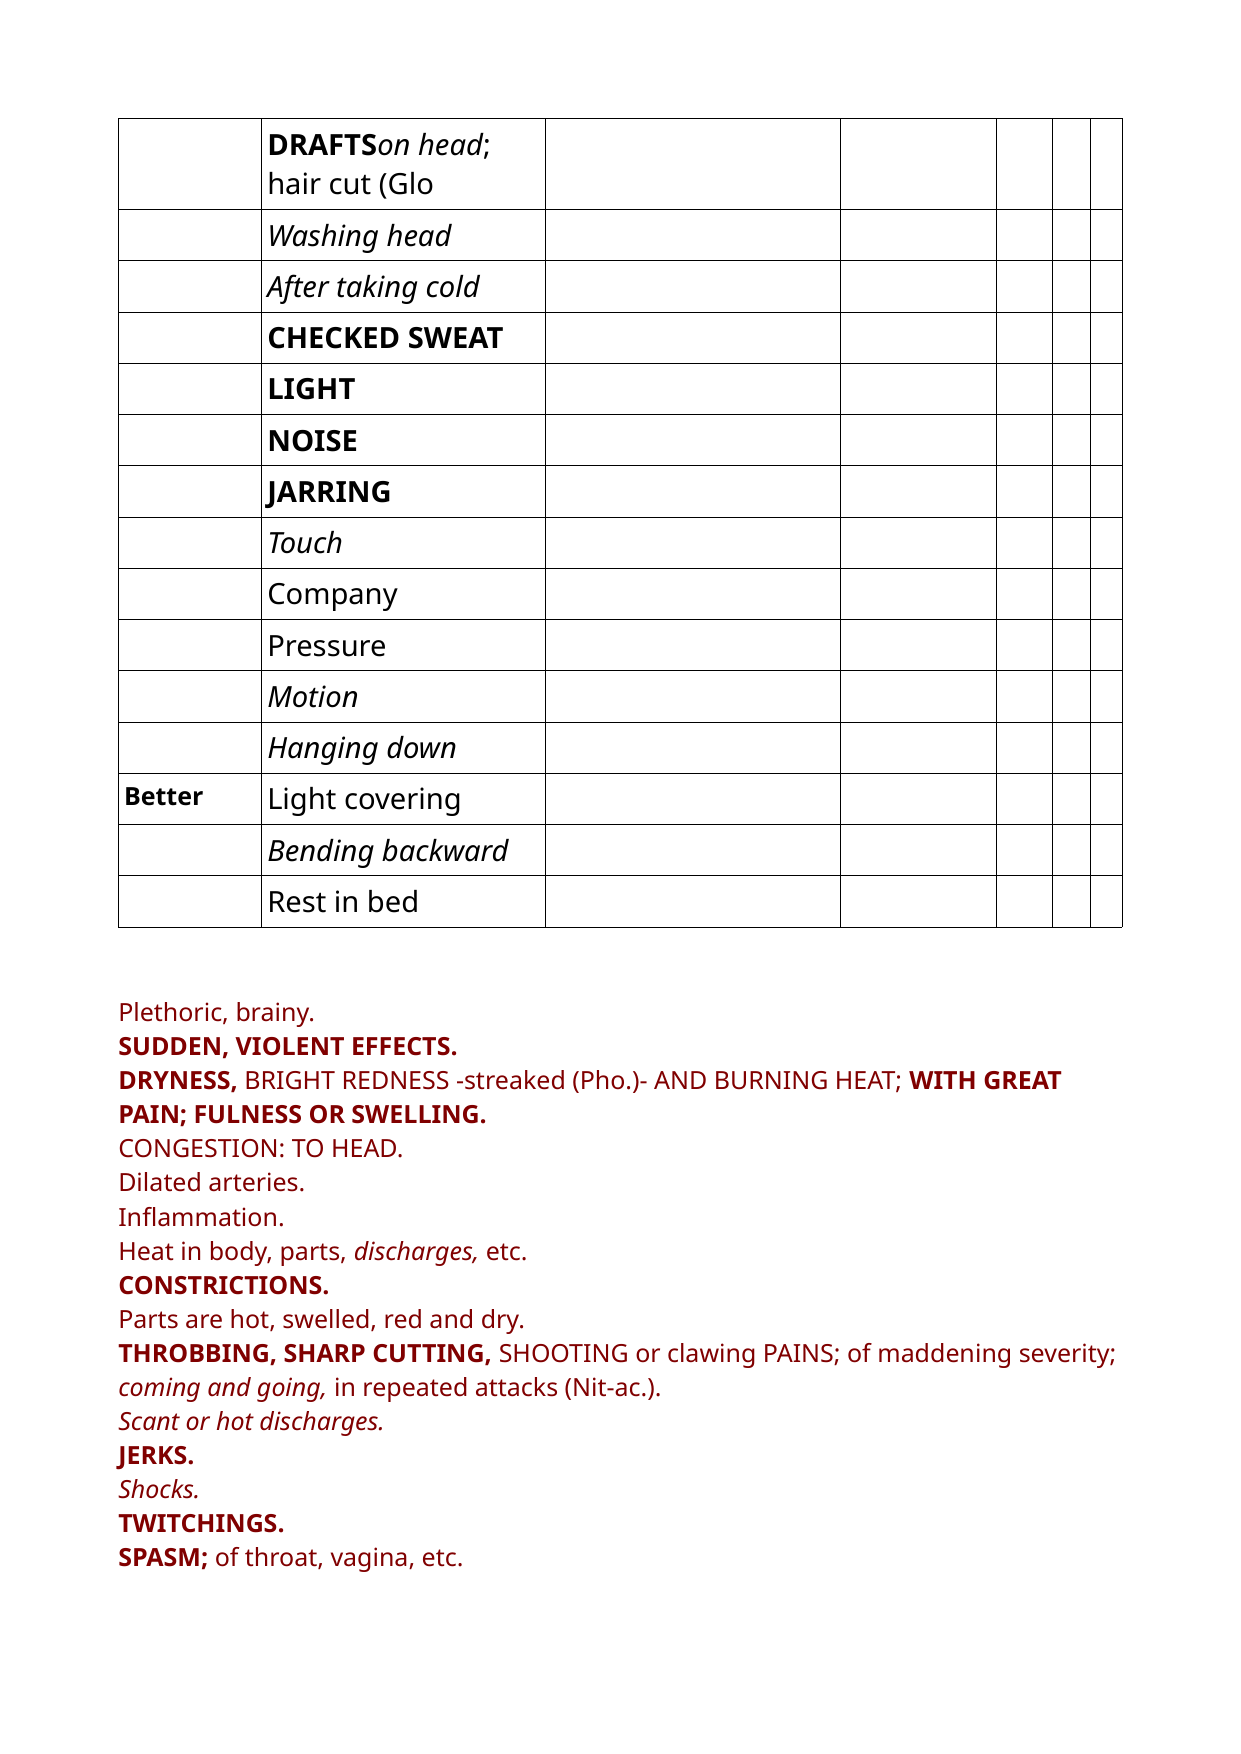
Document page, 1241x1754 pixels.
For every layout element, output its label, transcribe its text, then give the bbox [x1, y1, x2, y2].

table_cell [546, 364, 840, 414]
table_cell [119, 313, 261, 363]
text JERKS. [118, 1438, 1122, 1472]
table_cell [997, 261, 1052, 312]
table_cell [119, 723, 261, 773]
table_cell [546, 569, 840, 619]
table_cell [1053, 569, 1090, 619]
table_cell DRAFTSon head; hair cut (Glo [262, 119, 545, 209]
table_cell [119, 364, 261, 414]
table_cell [1053, 876, 1090, 927]
table_cell [1091, 261, 1122, 312]
table_cell [1091, 415, 1122, 465]
table_cell [546, 119, 840, 209]
table_cell [119, 415, 261, 465]
text Parts are hot, swelled, red and dry. [118, 1301, 1122, 1335]
table_cell CHECKED SWEAT [262, 313, 545, 363]
table_cell [119, 671, 261, 722]
table_cell [841, 415, 996, 465]
table_cell [546, 825, 840, 875]
table_cell Hanging down [262, 723, 545, 773]
table_cell [1091, 466, 1122, 517]
table_cell [546, 518, 840, 568]
table_cell [546, 723, 840, 773]
text CONGESTION: TO HEAD. [118, 1131, 1122, 1165]
table_cell [997, 774, 1052, 824]
table_cell [1053, 210, 1090, 260]
table_cell [841, 119, 996, 209]
table_cell [1091, 774, 1122, 824]
table_cell [1091, 876, 1122, 927]
table_cell [119, 518, 261, 568]
table_cell [997, 620, 1052, 670]
table_cell Bending backward [262, 825, 545, 875]
text Heat in body, parts, discharges, etc. [118, 1233, 1122, 1267]
table_cell [997, 671, 1052, 722]
table_cell [1053, 119, 1090, 209]
text THROBBING, SHARP CUTTING, SHOOTING or clawing PAINS; of maddening severity; coming and going, in repeated attacks (Nit-ac.). [118, 1335, 1122, 1403]
table_cell [1091, 569, 1122, 619]
table_cell [841, 671, 996, 722]
table_cell [1091, 671, 1122, 722]
table_cell [546, 876, 840, 927]
table_cell [841, 876, 996, 927]
table_cell [546, 415, 840, 465]
table_cell [997, 569, 1052, 619]
table_cell [546, 210, 840, 260]
table_cell [997, 518, 1052, 568]
table_cell [119, 825, 261, 875]
table_cell Light covering [262, 774, 545, 824]
table_cell [997, 210, 1052, 260]
table_cell [1053, 671, 1090, 722]
table_cell [1091, 620, 1122, 670]
table_cell [841, 518, 996, 568]
table_cell Touch [262, 518, 545, 568]
text Inflammation. [118, 1199, 1122, 1233]
table_cell Company [262, 569, 545, 619]
table_cell [841, 774, 996, 824]
table_cell [119, 876, 261, 927]
table_cell [1091, 313, 1122, 363]
text Shocks. [118, 1472, 1122, 1506]
table_cell [1053, 620, 1090, 670]
text SUDDEN, VIOLENT EFFECTS. [118, 1029, 1122, 1063]
table_cell [1053, 415, 1090, 465]
table_cell [841, 620, 996, 670]
table_cell [997, 313, 1052, 363]
table_cell LIGHT [262, 364, 545, 414]
table_cell Motion [262, 671, 545, 722]
table_cell [1091, 210, 1122, 260]
table_cell [119, 119, 261, 209]
table_cell [119, 466, 261, 517]
table_cell [997, 723, 1052, 773]
table_cell [841, 364, 996, 414]
table_cell [1053, 774, 1090, 824]
table_cell Better [119, 774, 261, 824]
table_cell [1053, 261, 1090, 312]
table_cell [841, 825, 996, 875]
table_cell Rest in bed [262, 876, 545, 927]
table_cell [1091, 364, 1122, 414]
table_cell [841, 210, 996, 260]
table_cell [841, 466, 996, 517]
table_cell [841, 569, 996, 619]
table_cell [1053, 466, 1090, 517]
table_cell [841, 723, 996, 773]
text Scant or hot discharges. [118, 1403, 1122, 1438]
table_cell [1053, 518, 1090, 568]
table_cell [1053, 825, 1090, 875]
table_cell [1053, 723, 1090, 773]
table_cell [546, 671, 840, 722]
table_cell [841, 313, 996, 363]
table_cell [1091, 825, 1122, 875]
table_cell [997, 119, 1052, 209]
text DRYNESS, BRIGHT REDNESS -streaked (Pho.)- AND BURNING HEAT; WITH GREAT PAIN; FULNESS OR SWELLING. [118, 1063, 1122, 1131]
table_cell [997, 825, 1052, 875]
table_cell After taking cold [262, 261, 545, 312]
table_cell Pressure [262, 620, 545, 670]
table_cell [546, 313, 840, 363]
table_cell [997, 415, 1052, 465]
text Plethoric, brainy. [118, 995, 1122, 1029]
text SPASM; of throat, vagina, etc. [118, 1540, 1122, 1574]
table_cell Washing head [262, 210, 545, 260]
table_cell [546, 620, 840, 670]
table_cell [1053, 313, 1090, 363]
table_cell [546, 261, 840, 312]
table_cell [1091, 518, 1122, 568]
table_cell [841, 261, 996, 312]
table_cell [546, 466, 840, 517]
text TWITCHINGS. [118, 1506, 1122, 1540]
table_cell [119, 569, 261, 619]
text Dilated arteries. [118, 1165, 1122, 1199]
table_cell [1091, 119, 1122, 209]
table_cell [1053, 364, 1090, 414]
table_cell [546, 774, 840, 824]
table_cell [997, 466, 1052, 517]
table_cell [1091, 723, 1122, 773]
text CONSTRICTIONS. [118, 1267, 1122, 1301]
table_cell [119, 620, 261, 670]
table_cell [119, 261, 261, 312]
table_cell NOISE [262, 415, 545, 465]
table_cell [997, 876, 1052, 927]
table_cell [119, 210, 261, 260]
table_cell [997, 364, 1052, 414]
table_cell JARRING [262, 466, 545, 517]
